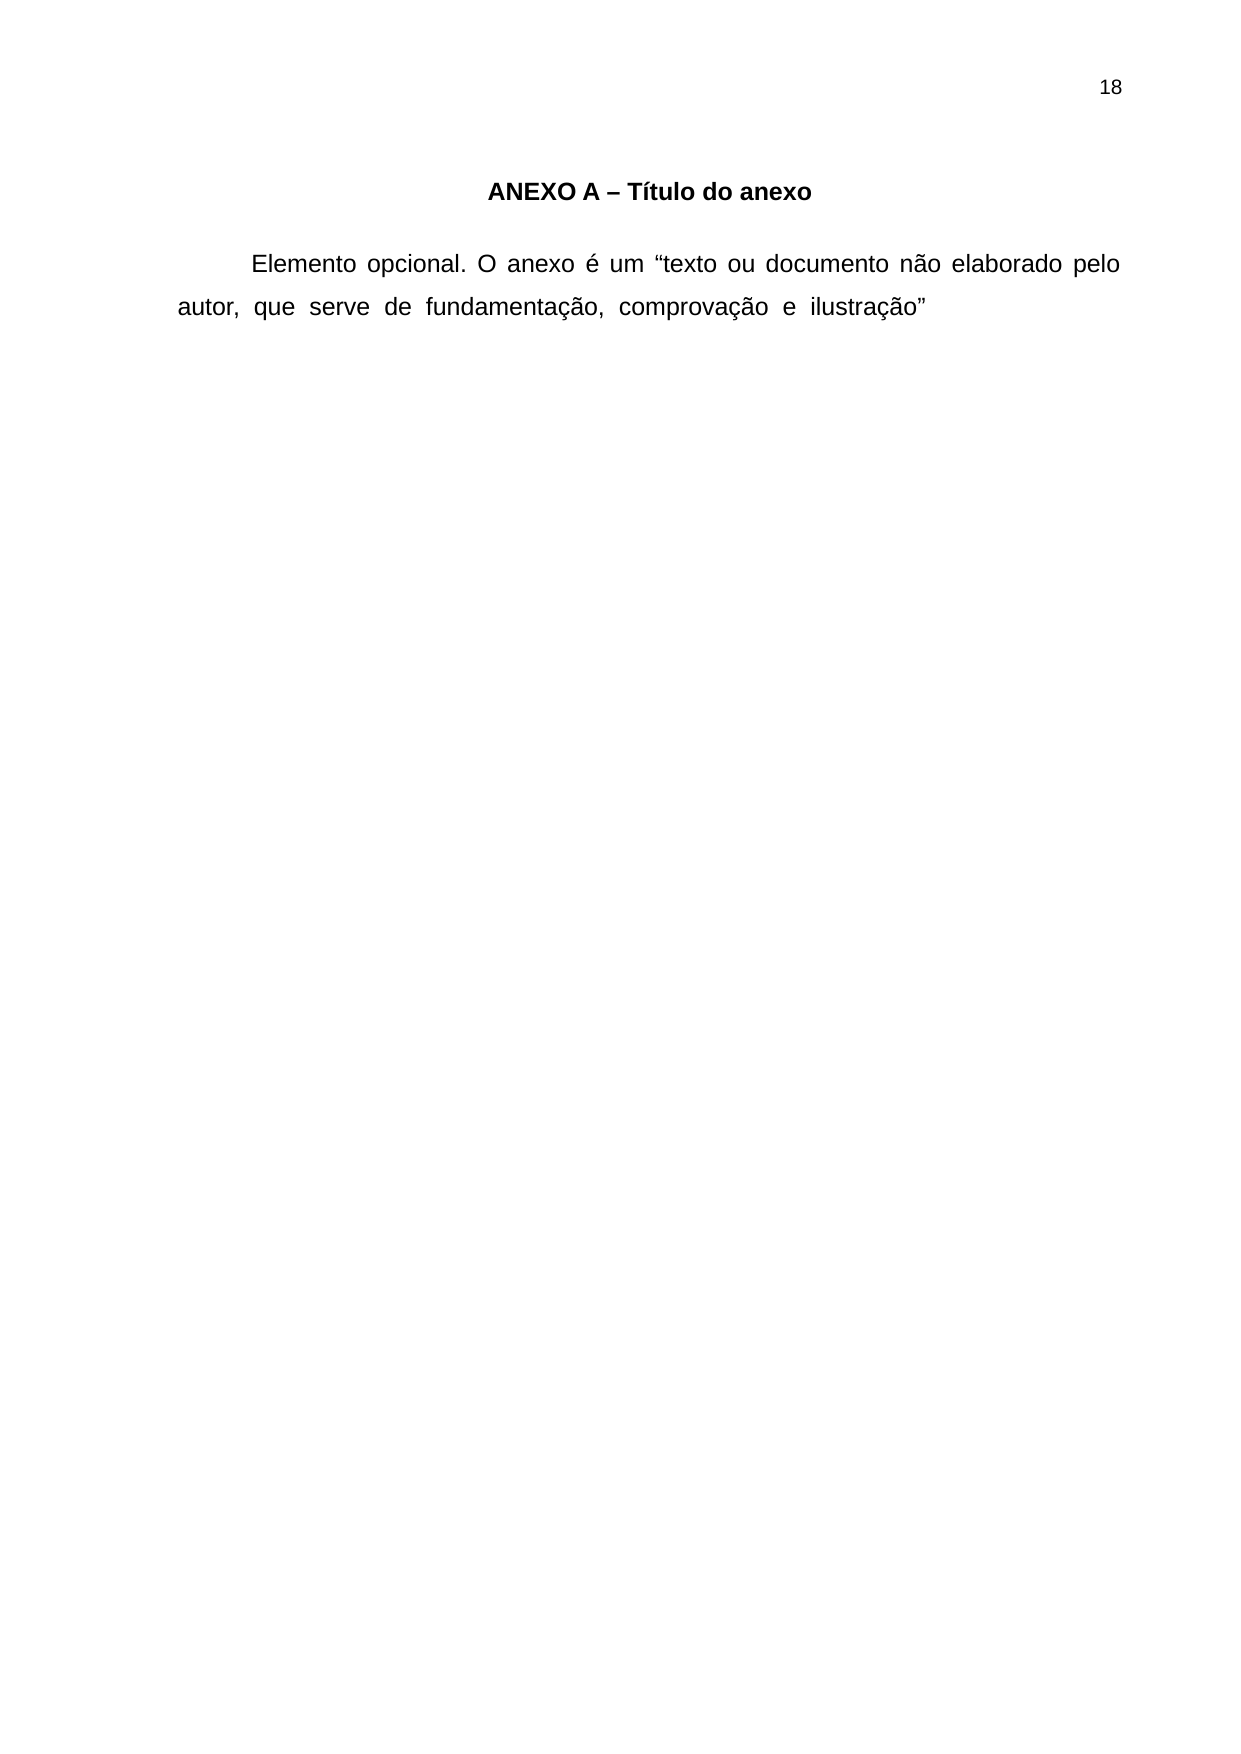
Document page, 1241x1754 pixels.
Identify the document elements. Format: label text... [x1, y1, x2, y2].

text Elemento opcional. O anexo é um “texto ou documento não elaborado pelo autor, que serve de fundamentação, comprovação e ilustração” [177, 249, 1122, 321]
subtitle ANEXO A – Título do anexo [177, 177, 1122, 206]
